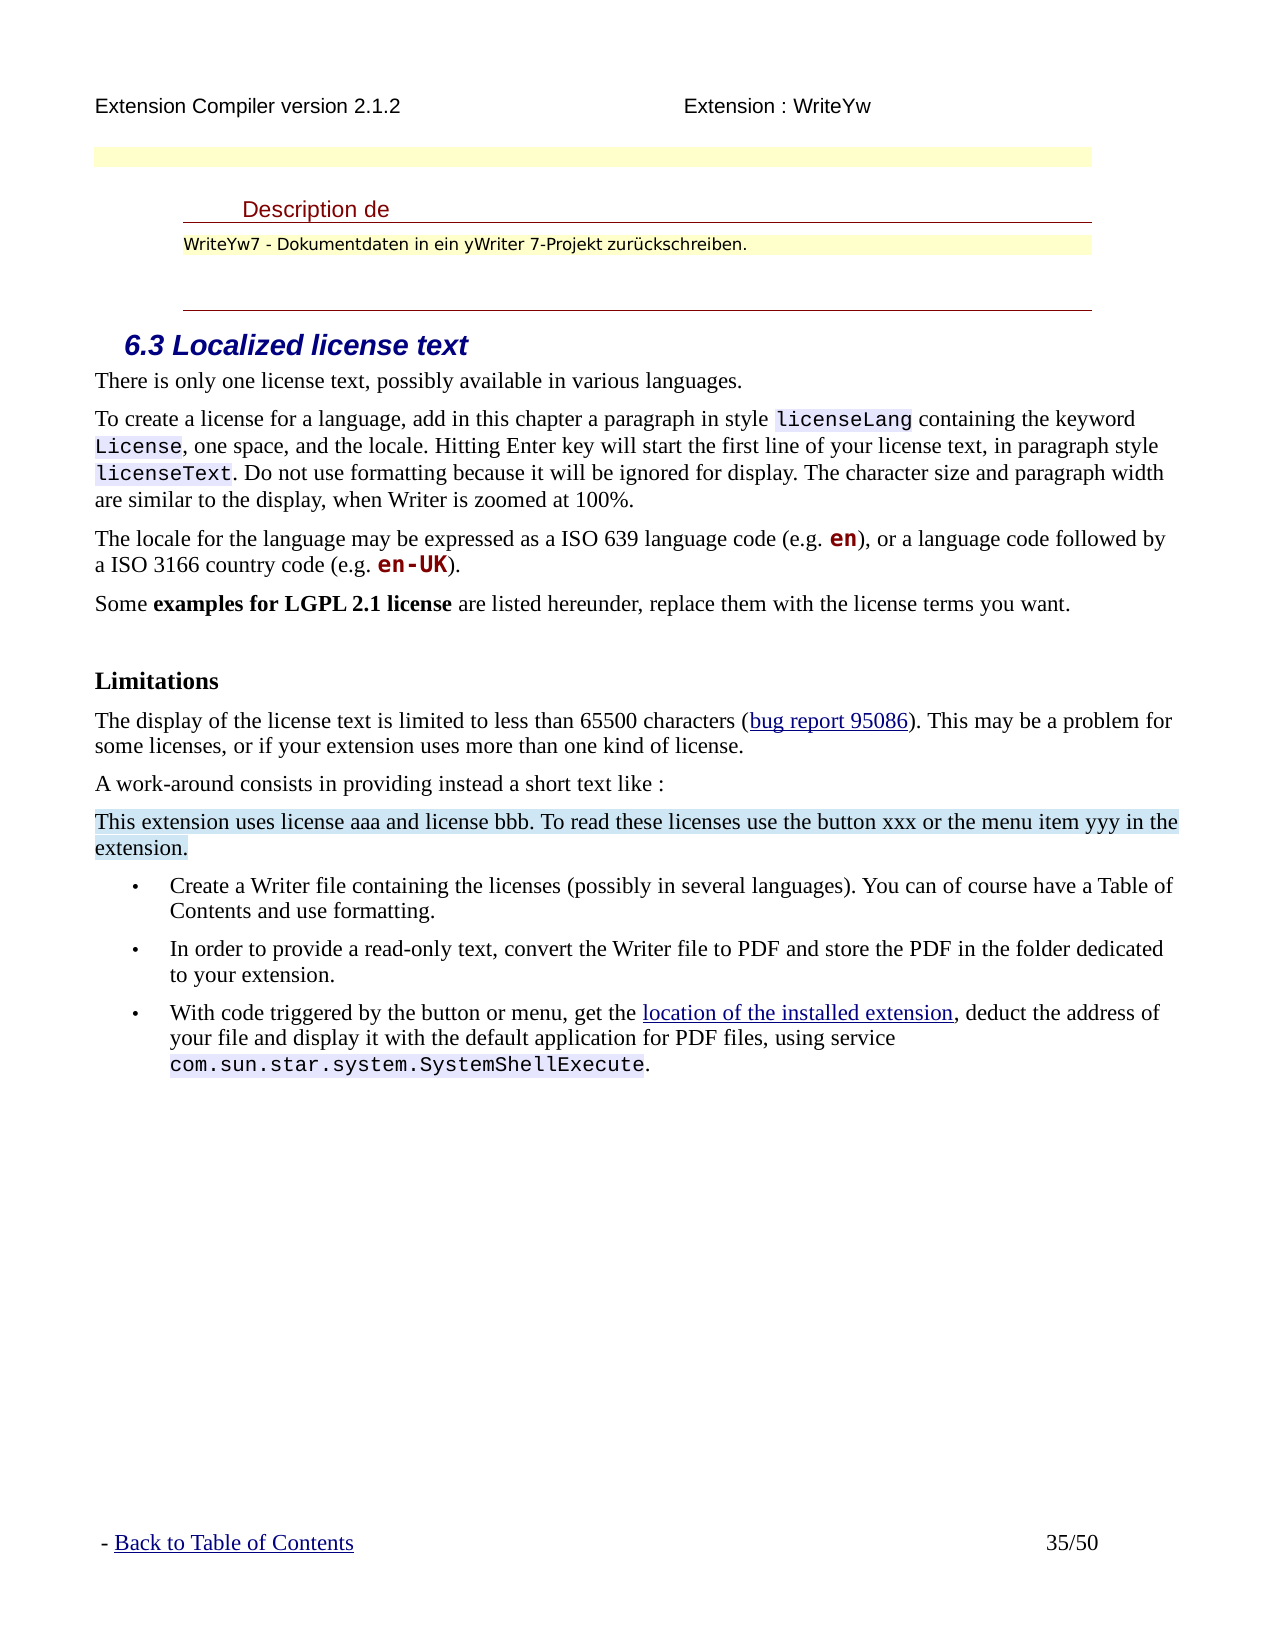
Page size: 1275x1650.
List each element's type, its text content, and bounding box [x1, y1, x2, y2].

list With code triggered by the button or menu, get the location of the installed extension, deduct the address of your file and display it with the default application for PDF files, using service com.sun.star.system.SystemShellExecute. [132, 1000, 1181, 1078]
text A work-around consists in providing instead a short text like : [94, 771, 1181, 797]
list Create a Writer file containing the licenses (possibly in several languages). You can of course have a Table of Contents and use formatting. [132, 873, 1181, 924]
text The locale for the language may be expressed as a ISO 639 language code (e.g. en), or a language code followed by a ISO 3166 country code (e.g. en-UK). [94, 524, 1181, 578]
list In order to provide a read-only text, convert the Writer file to PDF and store the PDF in the folder dedicated to your extension. [132, 936, 1181, 987]
text This extension uses license aaa and license bbb. To read these licenses use the button xxx or the menu item yyy in the extension. [94, 809, 1181, 860]
text Limitations [94, 667, 1181, 695]
subtitle Localized license text [124, 329, 1181, 362]
text WriteYw7 - Dokumentdaten in ein yWriter 7-Projekt zurückschreiben. [183, 235, 1092, 255]
text Some examples for LGPL 2.1 license are listed hereunder, replace them with the license terms you want. [94, 591, 1181, 616]
text To create a license for a language, add in this chapter a paragraph in style licenseLang containing the keyword License, one space, and the locale. Hitting Enter key will start the first line of your license text, in paragraph style licenseText. Do not use formatting because it will be ignored for display. The character size and paragraph width are similar to the display, when Writer is zoomed at 100%. [94, 406, 1181, 512]
text The display of the license text is limited to less than 65500 characters (bug report 95086). This may be a problem for some licenses, or if your extension uses more than one kind of license. [94, 707, 1181, 758]
text Description de [183, 196, 1092, 222]
text There is only one license text, possibly available in various languages. [94, 367, 1181, 393]
